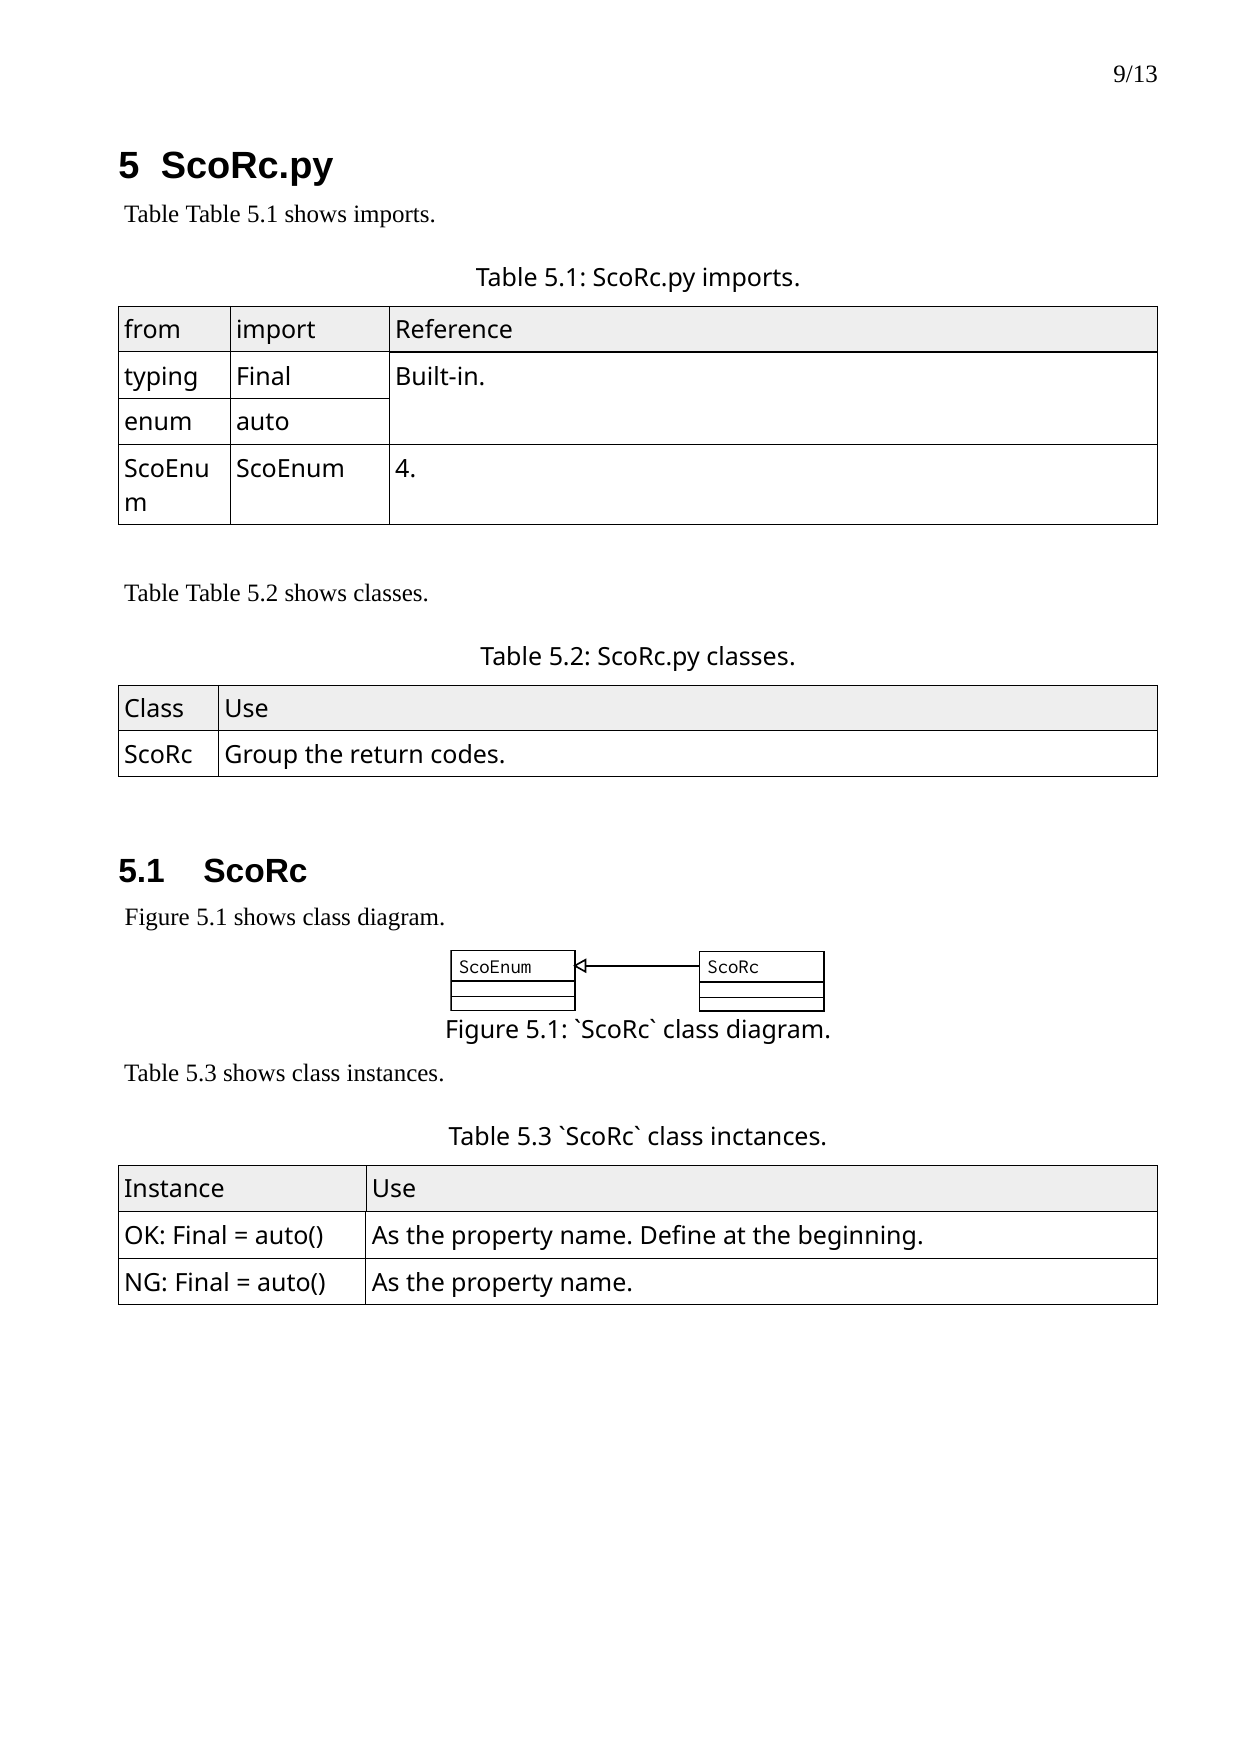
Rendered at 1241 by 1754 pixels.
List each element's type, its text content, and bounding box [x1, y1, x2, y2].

table_header Instance [119, 1166, 366, 1211]
table_cell ScoEnum [119, 445, 230, 524]
text Table 5.1: ScoRc.py imports. [118, 259, 1157, 293]
table_header Reference [390, 307, 1157, 351]
table_cell [390, 398, 1157, 444]
text Table 5.3 shows class instances. [118, 1058, 1157, 1087]
table_cell 4. [390, 445, 1157, 524]
table_cell ScoEnum [231, 445, 389, 524]
table_header Class [119, 686, 218, 730]
text Table 5.2: ScoRc.py classes. [118, 638, 1157, 672]
table_cell As the property name. Define at the beginning. [366, 1212, 1157, 1257]
subtitle ScoRc.py [118, 143, 1157, 187]
table_cell enum [119, 399, 230, 444]
text Figure 5.1 shows class diagram. [118, 902, 1157, 931]
table_cell As the property name. [366, 1259, 1157, 1304]
table_cell OK: Final = auto() [119, 1212, 365, 1257]
table_header import [231, 307, 389, 351]
text Figure 5.1: `ScoRc` class diagram. [118, 962, 1157, 1046]
table_cell ScoRc [119, 731, 218, 776]
table_header Use [367, 1166, 1157, 1211]
table_header from [119, 307, 230, 351]
text Table 5.1 shows imports. [118, 199, 1157, 228]
text Table 5.2 shows classes. [118, 578, 1157, 607]
table_cell Group the return codes. [219, 731, 1157, 776]
table_cell Built-in. [390, 353, 1157, 398]
text Table 5.3 `ScoRc` class inctances. [118, 1119, 1157, 1153]
table_header Use [219, 686, 1157, 730]
table_cell typing [119, 352, 230, 398]
table_cell Final [231, 352, 389, 398]
table_cell NG: Final = auto() [119, 1259, 365, 1304]
table_cell auto [231, 399, 389, 444]
subtitle ScoRc [118, 851, 1157, 889]
